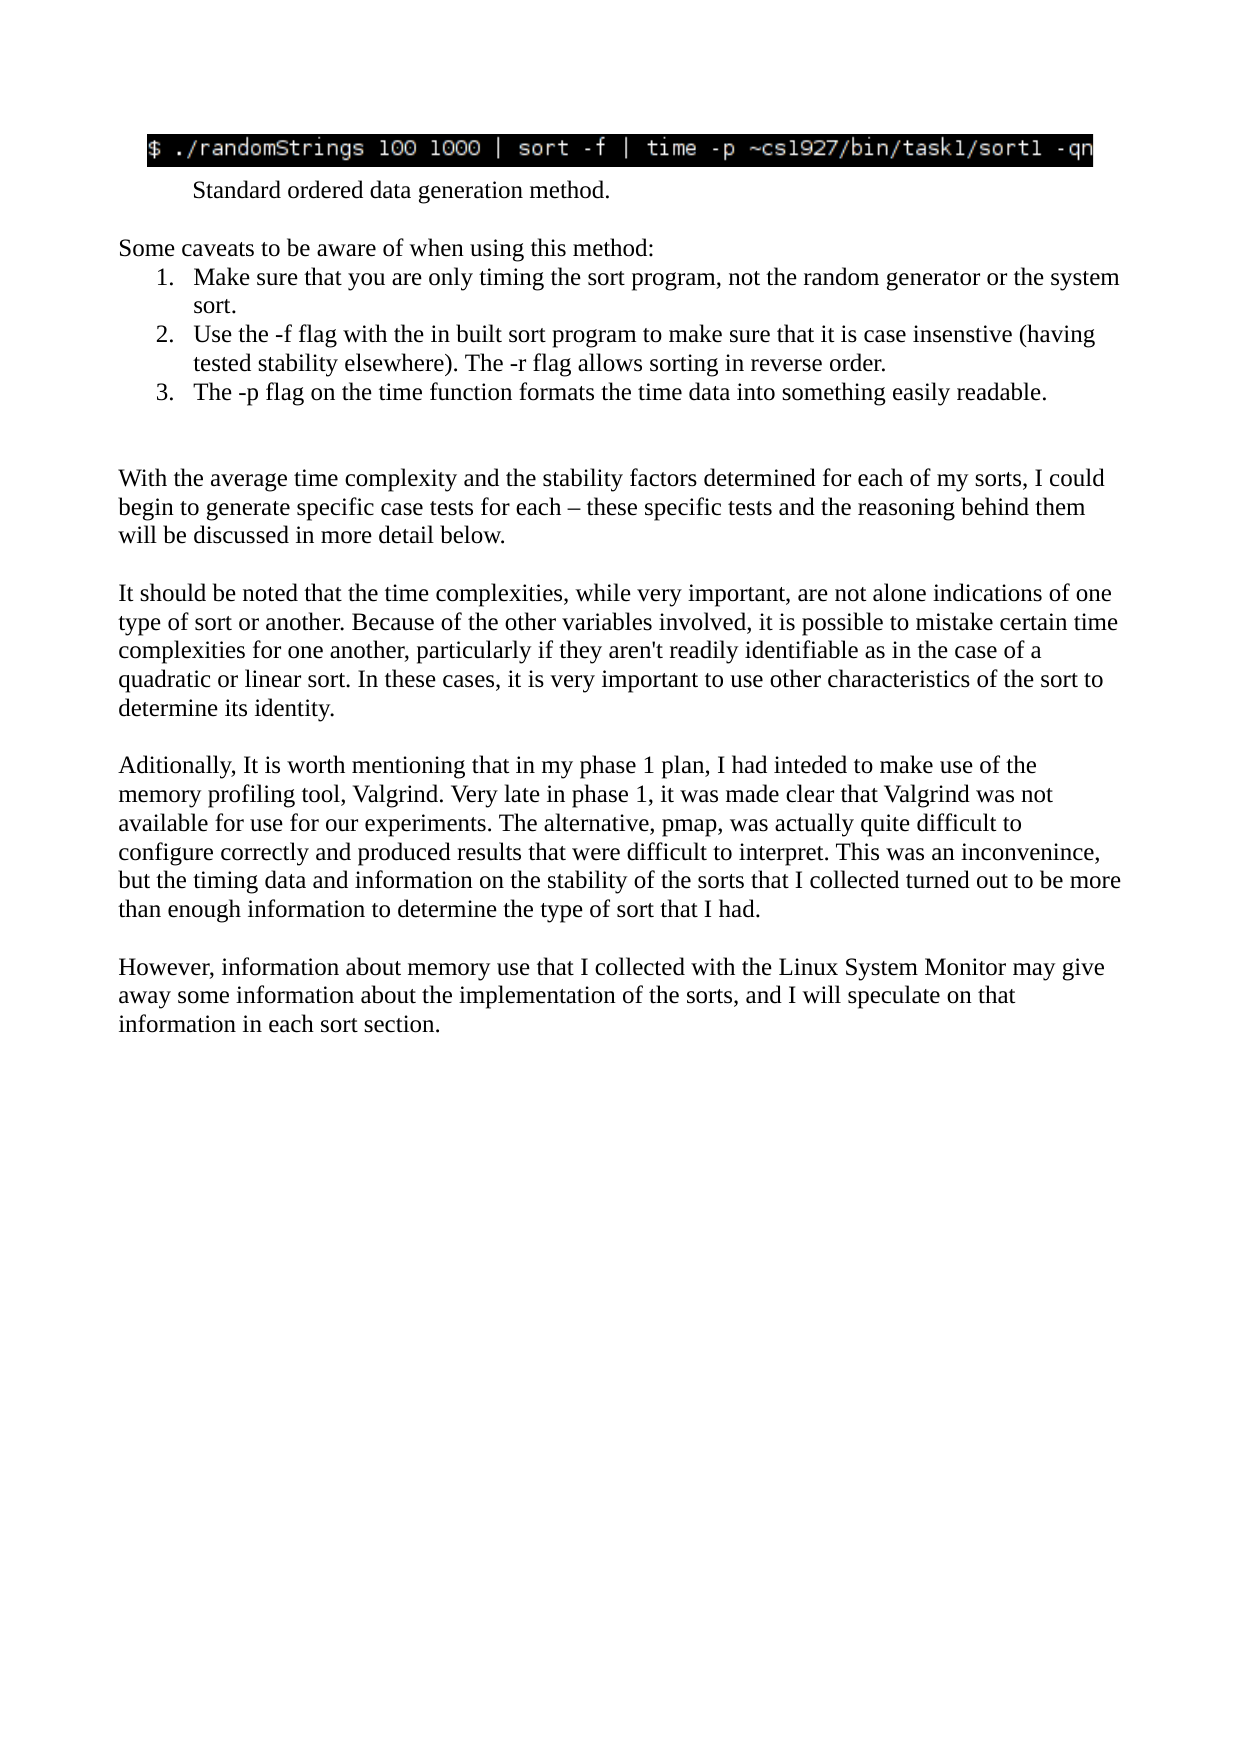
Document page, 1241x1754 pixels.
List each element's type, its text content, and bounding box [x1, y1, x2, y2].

text However, information about memory use that I collected with the Linux System Monitor may give away some information about the implementation of the sorts, and I will speculate on that information in each sort section. [118, 952, 1122, 1038]
text Aditionally, It is worth mentioning that in my phase 1 plan, I had inteded to make use of the memory profiling tool, Valgrind. Very late in phase 1, it was made clear that Valgrind was not available for use for our experiments. The alternative, pmap, was actually quite difficult to configure correctly and produced results that were difficult to interpret. This was an inconvenince, but the timing data and information on the stability of the sorts that I collected turned out to be more than enough information to determine the type of sort that I had. [118, 751, 1122, 923]
list Use the -f flag with the in built sort program to make sure that it is case insenstive (having tested stability elsewhere). The -r flag allows sorting in reverse order. [156, 319, 1122, 377]
picture [147, 134, 1094, 167]
list Make sure that you are only timing the sort program, not the random generator or the system sort. [156, 262, 1122, 319]
text Some caveats to be aware of when using this method: [118, 233, 1122, 262]
text Standard ordered data generation method. [118, 176, 1122, 204]
list The -p flag on the time function formats the time data into something easily readable. [156, 377, 1122, 406]
text With the average time complexity and the stability factors determined for each of my sorts, I could begin to generate specific case tests for each – these specific tests and the reasoning behind them will be discussed in more detail below. [118, 463, 1122, 549]
text It should be noted that the time complexities, while very important, are not alone indications of one type of sort or another. Because of the other variables involved, it is possible to mistake certain time complexities for one another, particularly if they aren't readily identifiable as in the case of a quadratic or linear sort. In these cases, it is very important to use other characteristics of the sort to determine its identity. [118, 578, 1122, 722]
